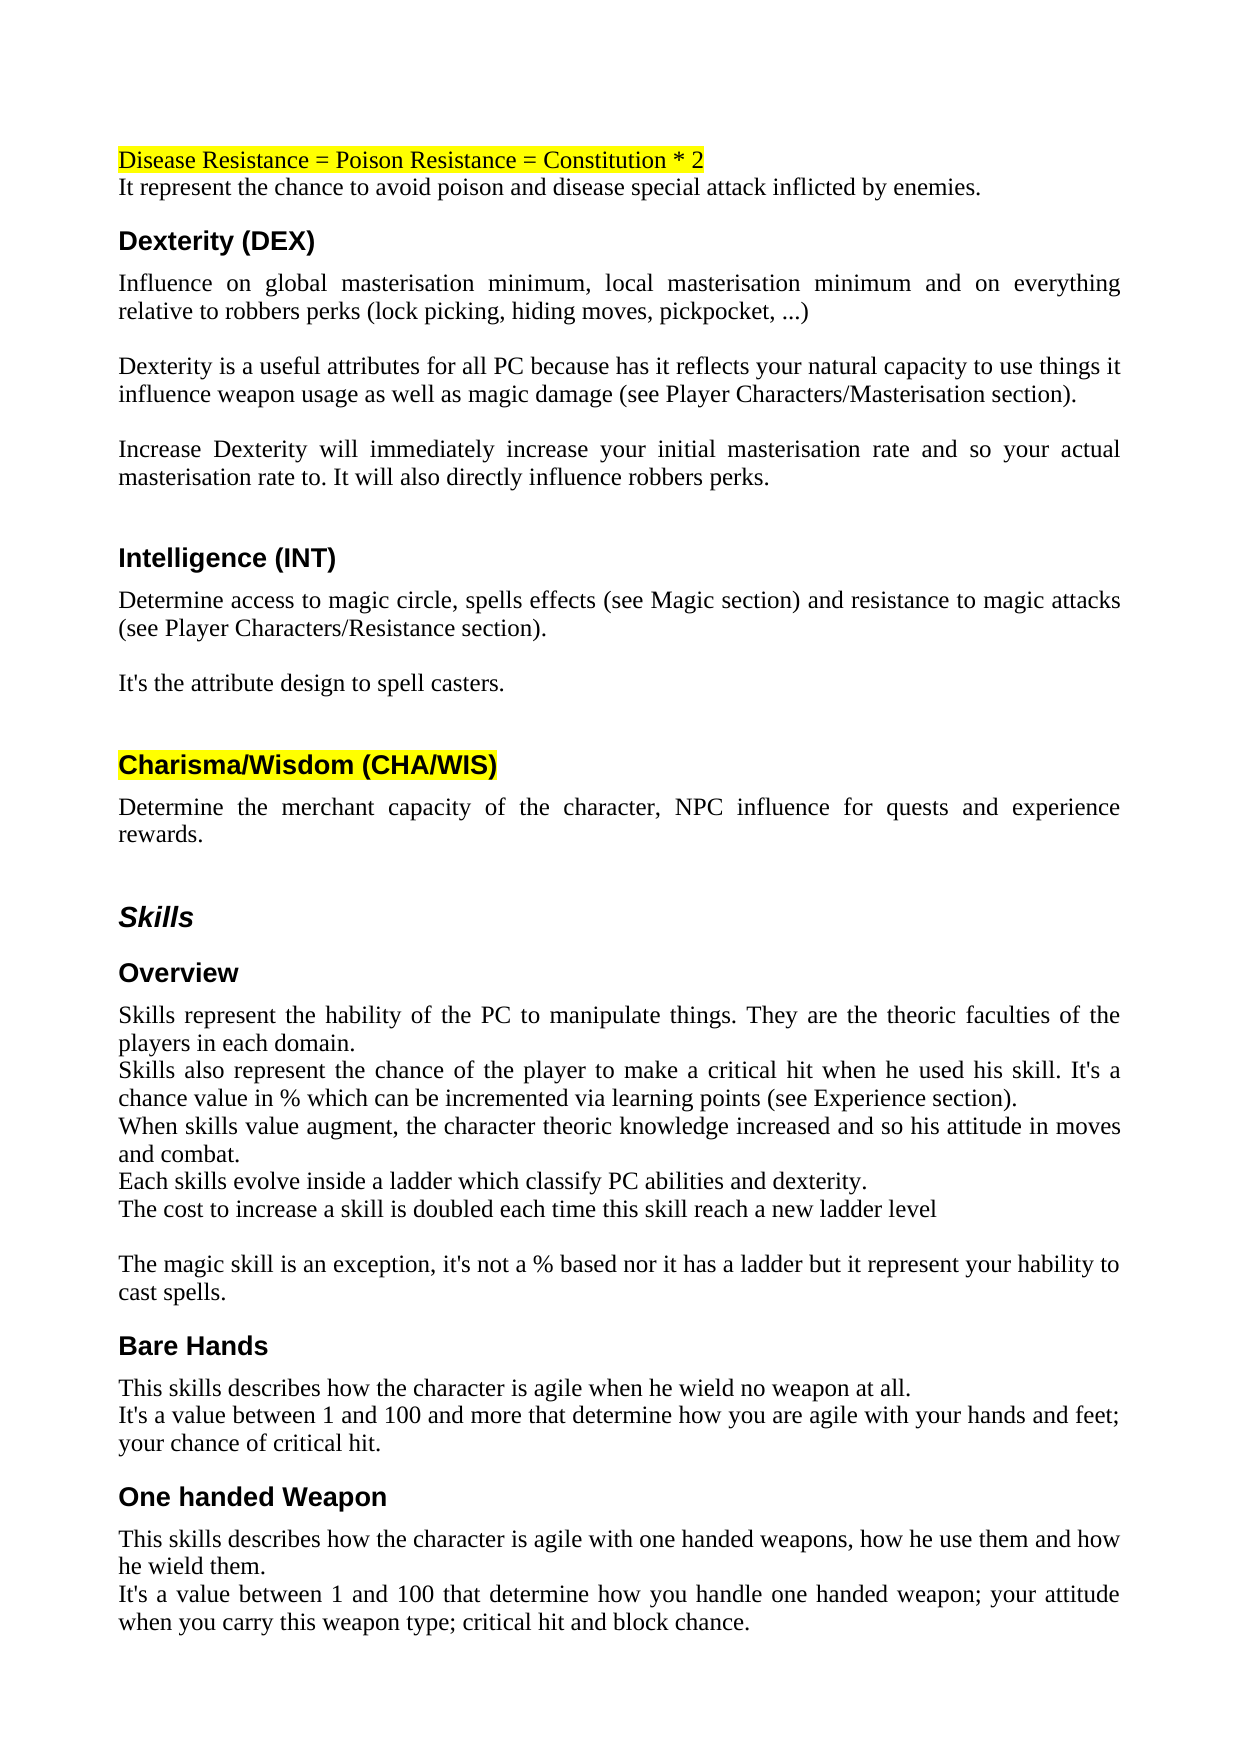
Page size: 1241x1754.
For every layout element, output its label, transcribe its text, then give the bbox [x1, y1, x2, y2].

text Each skills evolve inside a ladder which classify PC abilities and dexterity. [118, 1167, 1122, 1195]
text The cost to increase a skill is doubled each time this skill reach a new ladder level [118, 1195, 1122, 1223]
text It's a value between 1 and 100 that determine how you handle one handed weapon; your attitude when you carry this weapon type; critical hit and block chance. [118, 1580, 1122, 1636]
subtitle Bare Hands [118, 1331, 1122, 1361]
text When skills value augment, the character theoric knowledge increased and so his attitude in moves and combat. [118, 1112, 1122, 1167]
text This skills describes how the character is agile with one handed weapons, how he use them and how he wield them. [118, 1525, 1122, 1580]
subtitle Overview [118, 958, 1122, 989]
subtitle Dexterity (DEX) [118, 226, 1122, 257]
subtitle Intelligence (INT) [118, 543, 1122, 574]
subtitle Skills [118, 901, 1122, 933]
text Determine the merchant capacity of the character, NPC influence for quests and experience rewards. [118, 793, 1122, 848]
text It represent the chance to avoid poison and disease special attack inflicted by enemies. [118, 173, 1122, 201]
text Influence on global masterisation minimum, local masterisation minimum and on everything relative to robbers perks (lock picking, hiding moves, pickpocket, ...) [118, 269, 1122, 324]
text Dexterity is a useful attributes for all PC because has it reflects your natural capacity to use things it influence weapon usage as well as magic damage (see Player Characters/Masterisation section). [118, 352, 1122, 408]
text This skills describes how the character is agile when he wield no weapon at all. [118, 1374, 1122, 1401]
subtitle Charisma/Wisdom (CHA/WIS) [118, 750, 1122, 780]
text Skills represent the hability of the PC to manipulate things. They are the theoric faculties of the players in each domain. [118, 1001, 1122, 1057]
text Determine access to magic circle, spells effects (see Magic section) and resistance to magic attacks (see Player Characters/Resistance section). [118, 586, 1122, 642]
text The magic skill is an exception, it's not a % based nor it has a ladder but it represent your hability to cast spells. [118, 1251, 1122, 1306]
text Disease Resistance = Poison Resistance = Constitution * 2 [118, 146, 1122, 173]
text Increase Dexterity will immediately increase your initial masterisation rate and so your actual masterisation rate to. It will also directly influence robbers perks. [118, 435, 1122, 491]
text It's the attribute design to spell casters. [118, 669, 1122, 697]
text It's a value between 1 and 100 and more that determine how you are agile with your hands and feet; your chance of critical hit. [118, 1401, 1122, 1457]
text Skills also represent the chance of the player to make a critical hit when he used his skill. It's a chance value in % which can be incremented via learning points (see Experience section). [118, 1057, 1122, 1112]
subtitle One handed Weapon [118, 1482, 1122, 1512]
